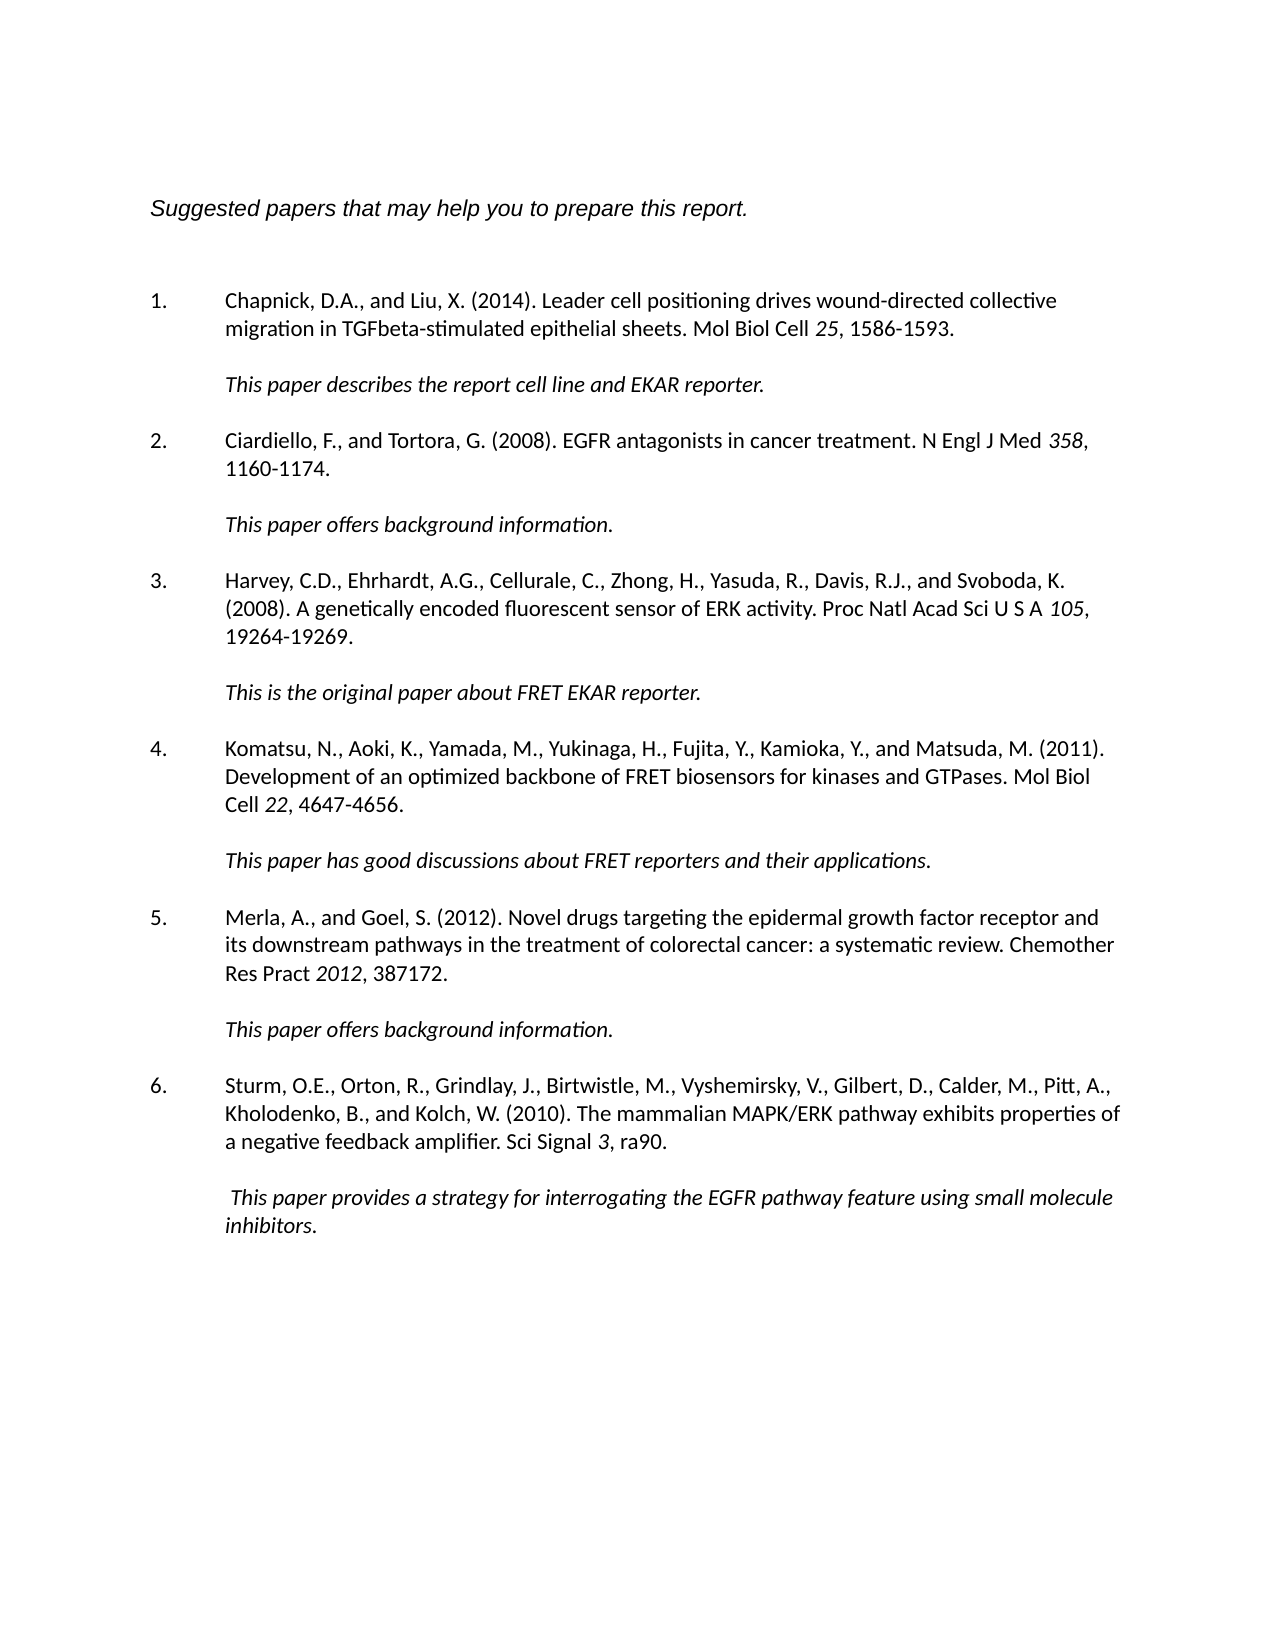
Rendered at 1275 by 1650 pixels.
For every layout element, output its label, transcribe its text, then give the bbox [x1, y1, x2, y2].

text This paper offers background information. [150, 510, 1125, 538]
text This paper provides a strategy for interrogating the EGFR pathway feature using small molecule inhibitors. [225, 1183, 1125, 1239]
text 4. Komatsu, N., Aoki, K., Yamada, M., Yukinaga, H., Fujita, Y., Kamioka, Y., and Matsuda, M. (2011). Development of an optimized backbone of FRET biosensors for kinases and GTPases. Mol Biol Cell 22, 4647-4656. [150, 734, 1125, 818]
text [1-6] [150, 239, 1125, 268]
text Suggested papers that may help you to prepare this report. [150, 195, 1125, 221]
text This paper has good discussions about FRET reporters and their applications. [225, 847, 1125, 874]
text 5. Merla, A., and Goel, S. (2012). Novel drugs targeting the epidermal growth factor receptor and its downstream pathways in the treatment of colorectal cancer: a systematic review. Chemother Res Pract 2012, 387172. [150, 903, 1125, 987]
text This paper offers background information. [225, 1015, 1125, 1043]
text This paper describes the report cell line and EKAR reporter. [150, 370, 1125, 398]
text 6. Sturm, O.E., Orton, R., Grindlay, J., Birtwistle, M., Vyshemirsky, V., Gilbert, D., Calder, M., Pitt, A., Kholodenko, B., and Kolch, W. (2010). The mammalian MAPK/ERK pathway exhibits properties of a negative feedback amplifier. Sci Signal 3, ra90. [150, 1071, 1125, 1155]
text This is the original paper about FRET EKAR reporter. [225, 678, 1125, 706]
text 3. Harvey, C.D., Ehrhardt, A.G., Cellurale, C., Zhong, H., Yasuda, R., Davis, R.J., and Svoboda, K. (2008). A genetically encoded fluorescent sensor of ERK activity. Proc Natl Acad Sci U S A 105, 19264-19269. [150, 566, 1125, 650]
text 2. Ciardiello, F., and Tortora, G. (2008). EGFR antagonists in cancer treatment. N Engl J Med 358, 1160-1174. [150, 426, 1125, 482]
text 1. Chapnick, D.A., and Liu, X. (2014). Leader cell positioning drives wound-directed collective migration in TGFbeta-stimulated epithelial sheets. Mol Biol Cell 25, 1586-1593. [150, 286, 1125, 342]
